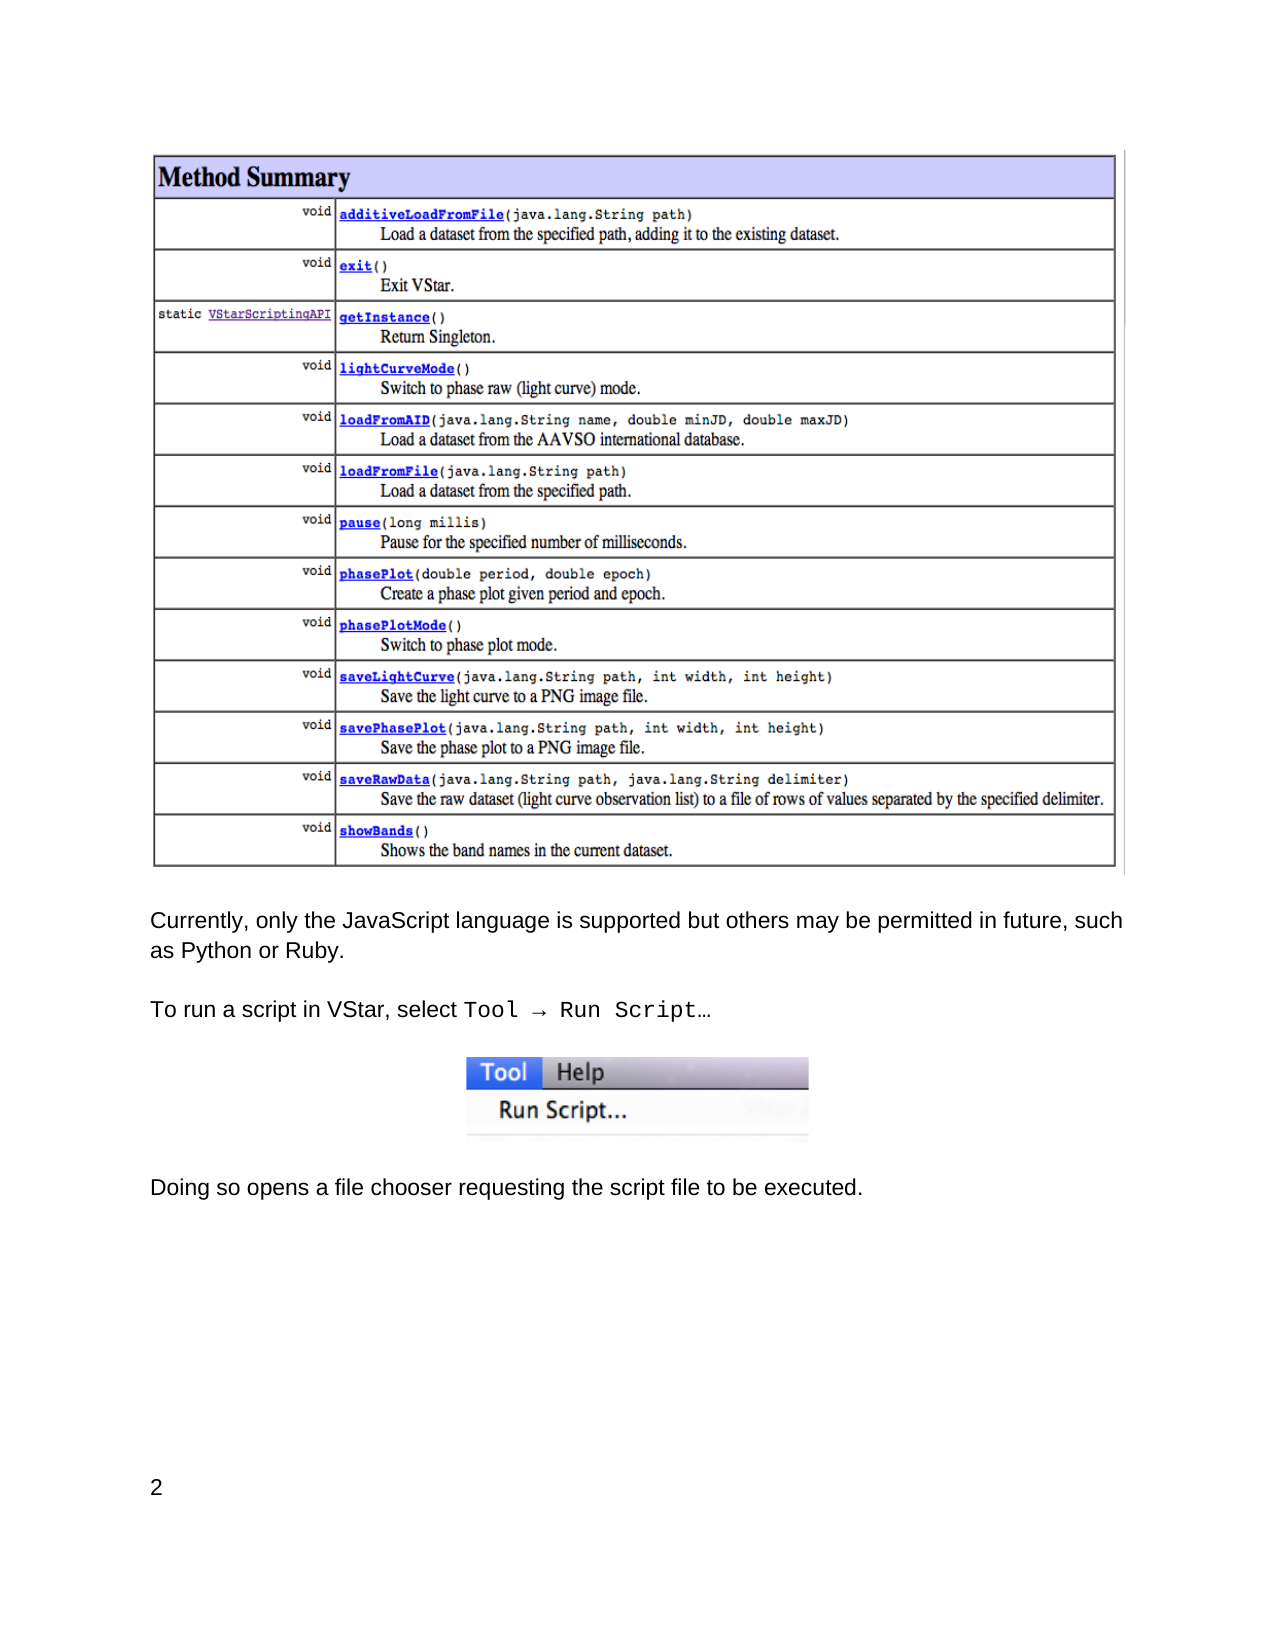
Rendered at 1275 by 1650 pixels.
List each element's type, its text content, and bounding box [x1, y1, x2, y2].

text Currently, only the JavaScript language is supported but others may be permitted in future, such as Python or Ruby. [150, 908, 1125, 963]
picture [466, 1057, 809, 1142]
text Doing so opens a file chooser requesting the script file to be executed. [150, 1175, 1125, 1200]
picture [150, 150, 1125, 875]
text To run a script in VStar, select Tool → Run Script… [150, 996, 1125, 1024]
